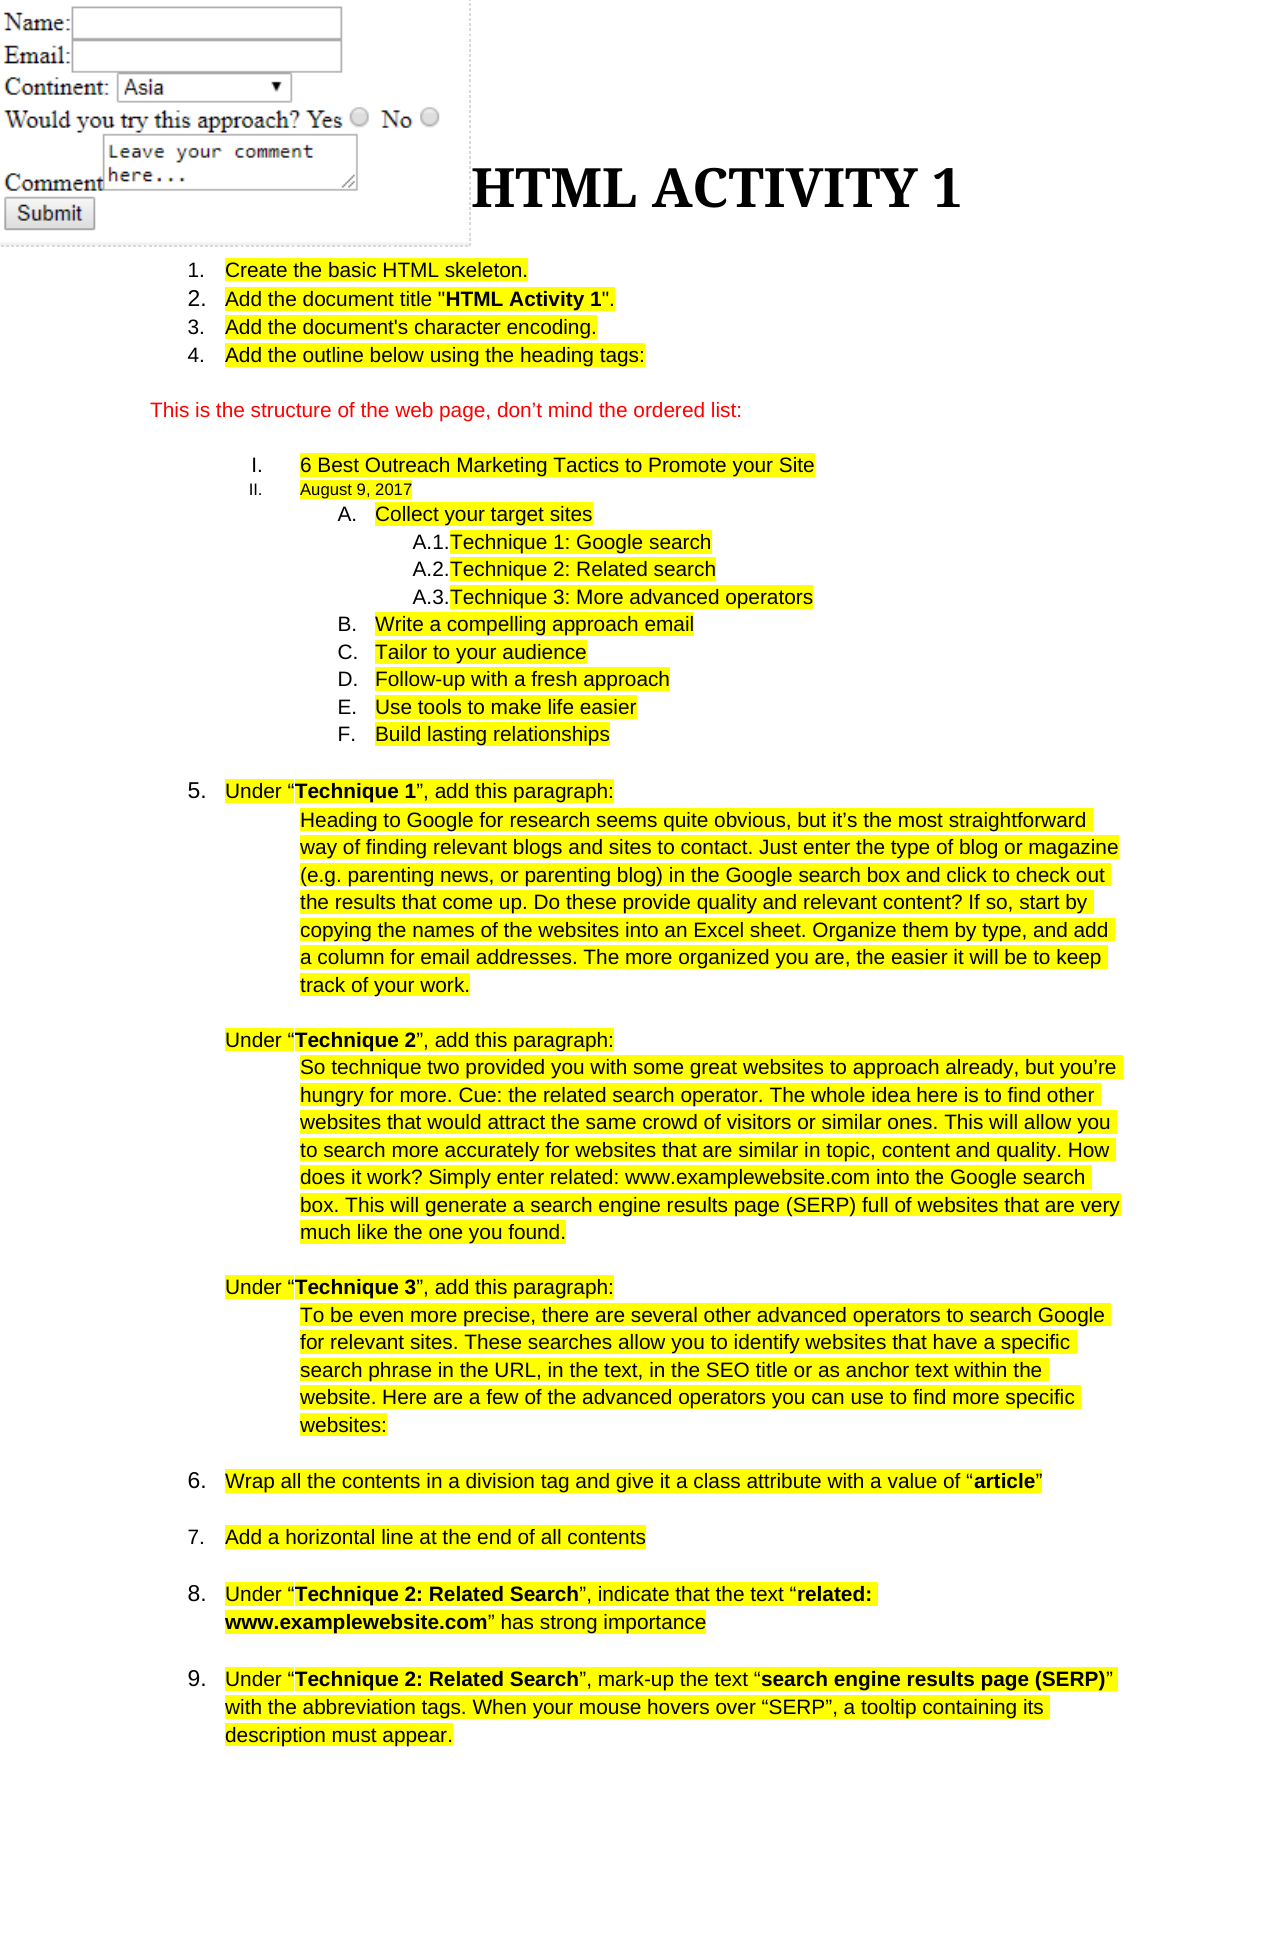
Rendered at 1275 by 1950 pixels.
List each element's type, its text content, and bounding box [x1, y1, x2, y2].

list Technique 2: Related search [412, 557, 1125, 581]
picture [0, 0, 469, 246]
list Create the basic HTML skeleton. [187, 257, 1125, 281]
list Under “Technique 2: Related Search”, indicate that the text “related: www.examplewebsite.com” has strong importance [187, 1580, 1125, 1634]
list Write a compelling approach email [337, 612, 1125, 636]
list Under “Technique 1”, add this paragraph: [187, 777, 1125, 803]
list Under “Technique 2: Related Search”, mark-up the text “search engine results page (SERP)” with the abbreviation tags. When your mouse hovers over “SERP”, a tooltip containing its description must appear. [187, 1665, 1125, 1746]
title HTML ACTIVITY 1 [469, 150, 1125, 224]
list Build lasting relationships [337, 722, 1125, 746]
list Follow-up with a fresh approach [337, 667, 1125, 691]
text So technique two provided you with some great websites to approach already, but you’re hungry for more. Cue: the related search operator. The whole idea here is to find other websites that would attract the same crowd of visitors or similar ones. This will allow you to search more accurately for websites that are similar in topic, content and quality. How does it work? Simply enter related: www.examplewebsite.com into the Google search box. This will generate a search engine results page (SERP) full of websites that are very much like the one you found. [300, 1055, 1125, 1244]
list August 9, 2017 [262, 480, 1125, 499]
list 6 Best Outreach Marketing Tactics to Promote your Site [262, 453, 1125, 477]
list Add the document title "HTML Activity 1". [187, 285, 1125, 311]
text This is the structure of the web page, don’t mind the ordered list: [150, 398, 1125, 422]
text Under “Technique 2”, add this paragraph: [150, 1027, 1125, 1051]
list Collect your target sites [337, 502, 1125, 526]
list Technique 1: Google search [412, 530, 1125, 554]
list Add the document's character encoding. [187, 315, 1125, 339]
text Under “Technique 3”, add this paragraph: [225, 1275, 1125, 1299]
text To be even more precise, there are several other advanced operators to search Google for relevant sites. These searches allow you to identify websites that have a specific search phrase in the URL, in the text, in the SEO title or as anchor text within the website. Here are a few of the advanced operators you can use to find more specific websites: [300, 1302, 1125, 1436]
list Tailor to your audience [337, 640, 1125, 664]
list Use tools to make life easier [337, 695, 1125, 719]
list Add the outline below using the heading tags: [187, 343, 1125, 367]
list Add a horizontal line at the end of all contents [187, 1525, 1125, 1549]
text Heading to Google for research seems quite obvious, but it’s the most straightforward way of finding relevant blogs and sites to contact. Just enter the type of blog or magazine (e.g. parenting news, or parenting blog) in the Google search box and click to check out the results that come up. Do these provide quality and relevant content? If so, start by copying the names of the websites into an Excel sheet. Organize them by type, and add a column for email addresses. The more organized you are, the easier it will be to keep track of your work. [300, 807, 1125, 996]
list Wrap all the contents in a division tag and give it a class attribute with a value of “article” [187, 1467, 1125, 1494]
list Technique 3: More advanced operators [412, 585, 1125, 609]
